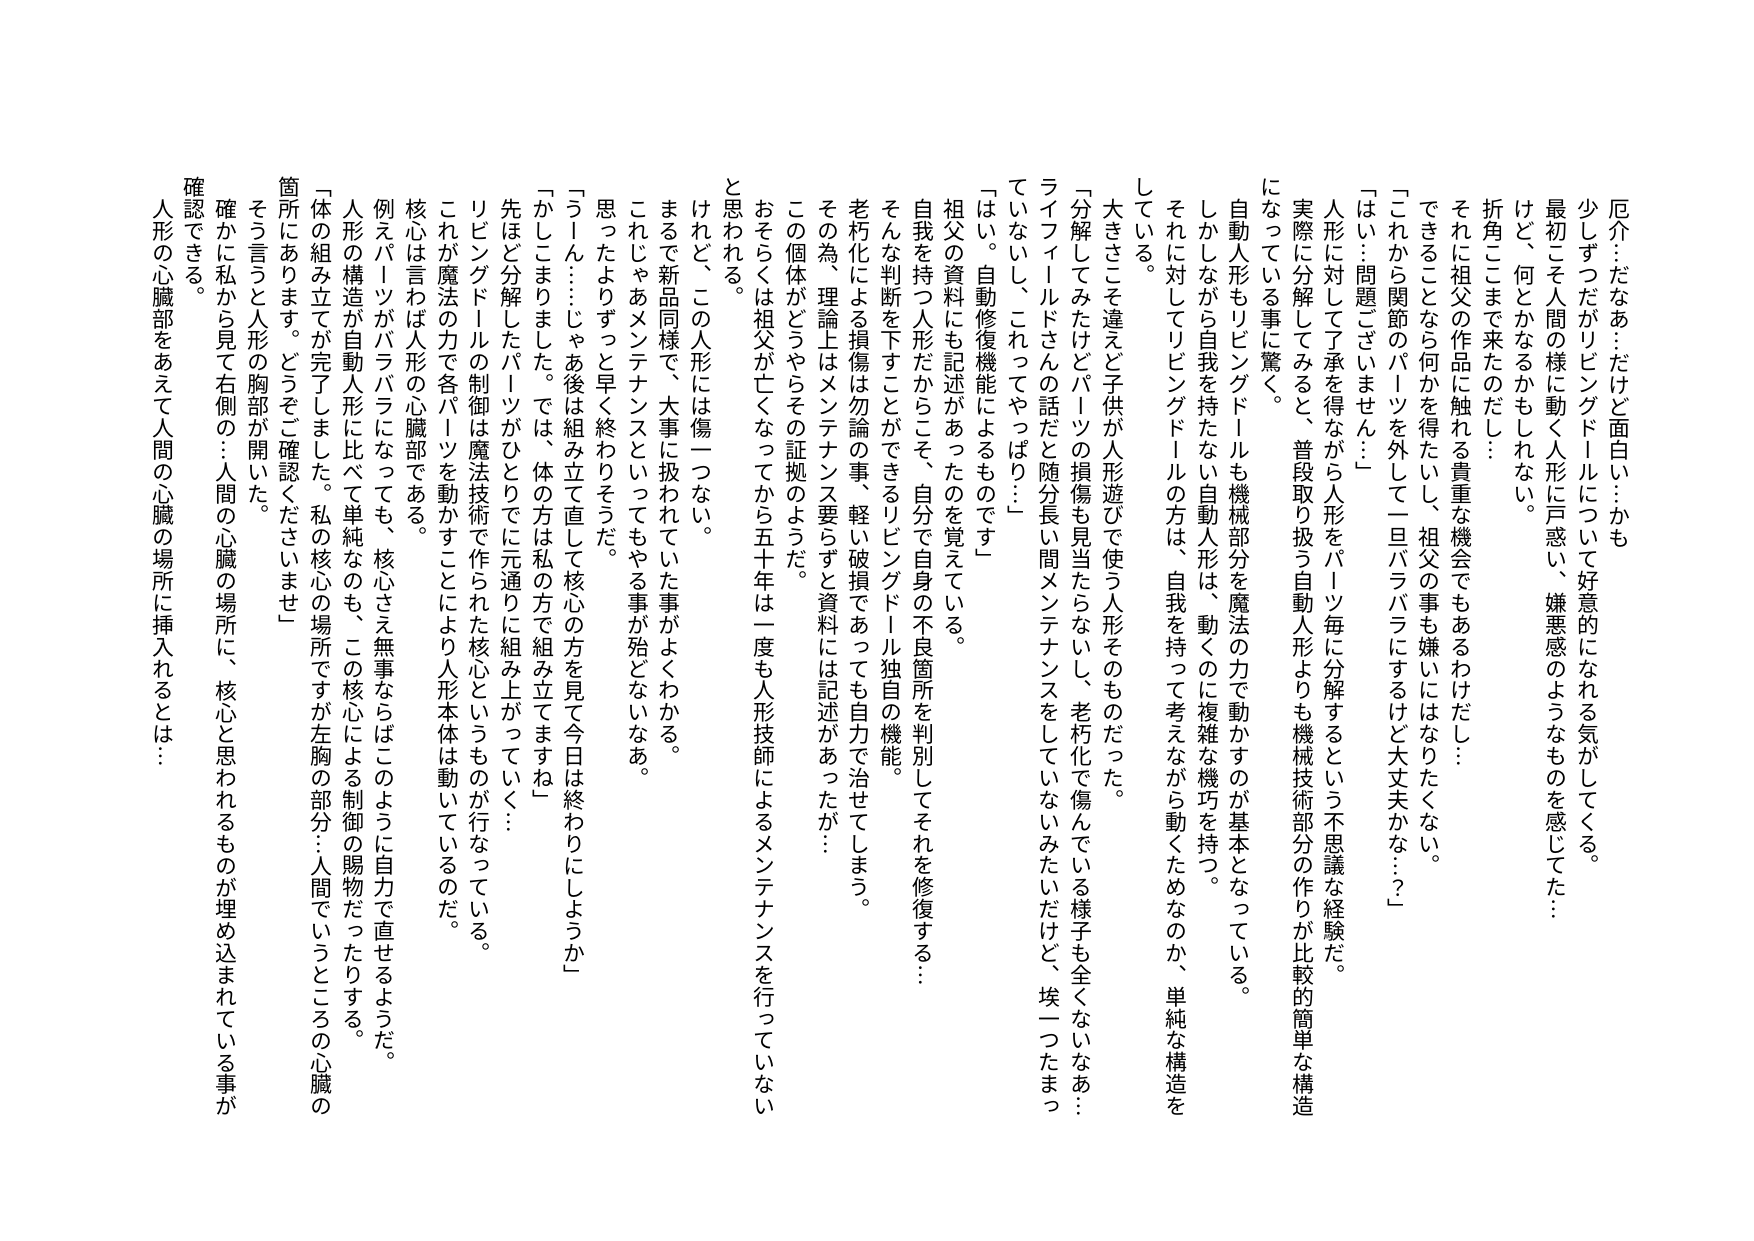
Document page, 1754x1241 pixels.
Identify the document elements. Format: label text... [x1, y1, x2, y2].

text できることなら何かを得たいし、祖父の事も嫌いにはなりたくない。 [1414, 176, 1446, 1122]
text 大きさこそ違えど子供が人形遊びで使う人形そのものだった。 [1097, 176, 1129, 1122]
text そう言うと人形の胸部が開いた。 [242, 176, 274, 1122]
text 「はい。自動修復機能によるものです」 [971, 176, 1002, 1122]
text 人形に対して了承を得ながら人形をパーツ毎に分解するという不思議な経験だ。 [1319, 176, 1351, 1122]
text まるで新品同様で、大事に扱われていた事がよくわかる。 [654, 176, 686, 1122]
text 核心は言わば人形の心臓部である。 [401, 176, 432, 1122]
text 先ほど分解したパーツがひとりでに元通りに組み上がっていく… [496, 176, 527, 1122]
text 老朽化による損傷は勿論の事、軽い破損であっても自力で治せてしまう。 [844, 176, 876, 1122]
text 「うーん……じゃあ後は組み立て直して核心の方を見て今日は終わりにしようか」 [559, 176, 591, 1122]
text 「体の組み立てが完了しました。私の核心の場所ですが左胸の部分…人間でいうところの心臓の箇所にあります。どうぞご確認くださいませ」 [274, 176, 337, 1122]
text おそらくは祖父が亡くなってから五十年は一度も人形技師によるメンテナンスを行っていないと思われる。 [717, 176, 781, 1122]
text 「かしこまりました。では、体の方は私の方で組み立てますね」 [527, 176, 559, 1122]
text 最初こそ人間の様に動く人形に戸惑い、嫌悪感のようなものを感じてた… [1541, 176, 1572, 1122]
text 思ったよりずっと早く終わりそうだ。 [591, 176, 622, 1122]
text 「はい…問題ございません…」 [1351, 176, 1382, 1122]
text 「分解してみたけどパーツの損傷も見当たらないし、老朽化で傷んでいる様子も全くないなあ…ライフィールドさんの話だと随分長い間メンテナンスをしていないみたいだけど、埃一つたまっていないし、これってやっぱり…」 [1002, 176, 1097, 1122]
text 祖父の資料にも記述があったのを覚えている。 [939, 176, 971, 1122]
text それに祖父の作品に触れる貴重な機会でもあるわけだし… [1446, 176, 1477, 1122]
text 少しずつだがリビングドールについて好意的になれる気がしてくる。 [1572, 176, 1604, 1122]
text リビングドールの制御は魔法技術で作られた核心というものが行なっている。 [464, 176, 496, 1122]
text それに対してリビングドールの方は、自我を持って考えながら動くためなのか、単純な構造をしている。 [1129, 176, 1192, 1122]
text これじゃあメンテナンスといってもやる事が殆どないなあ。 [622, 176, 654, 1122]
text 確かに私から見て右側の…人間の心臓の場所に、核心と思われるものが埋め込まれている事が確認できる。 [179, 176, 242, 1122]
text 人形の心臓部をあえて人間の心臓の場所に挿入れるとは… [147, 176, 179, 1122]
text 人形の構造が自動人形に比べて単純なのも、この核心による制御の賜物だったりする。 [337, 176, 369, 1122]
text その為、理論上はメンテナンス要らずと資料には記述があったが… [812, 176, 844, 1122]
text 自我を持つ人形だからこそ、自分で自身の不良箇所を判別してそれを修復する… [907, 176, 939, 1122]
text 厄介…だなあ…だけど面白い…かも [1604, 176, 1636, 1122]
text けど、何とかなるかもしれない。 [1509, 176, 1541, 1122]
text 実際に分解してみると、普段取り扱う自動人形よりも機械技術部分の作りが比較的簡単な構造になっている事に驚く。 [1256, 176, 1319, 1122]
text この個体がどうやらその証拠のようだ。 [781, 176, 812, 1122]
text これが魔法の力で各パーツを動かすことにより人形本体は動いているのだ。 [432, 176, 464, 1122]
text 自動人形もリビングドールも機械部分を魔法の力で動かすのが基本となっている。 [1224, 176, 1256, 1122]
text そんな判断を下すことができるリビングドール独自の機能。 [876, 176, 907, 1122]
text しかしながら自我を持たない自動人形は、動くのに複雑な機巧を持つ。 [1192, 176, 1224, 1122]
text けれど、この人形には傷一つない。 [686, 176, 717, 1122]
text 例えパーツがバラバラになっても、核心さえ無事ならばこのように自力で直せるようだ。 [369, 176, 401, 1122]
text 折角ここまで来たのだし… [1477, 176, 1509, 1122]
text 「これから関節のパーツを外して一旦バラバラにするけど大丈夫かな…？」 [1382, 176, 1414, 1122]
